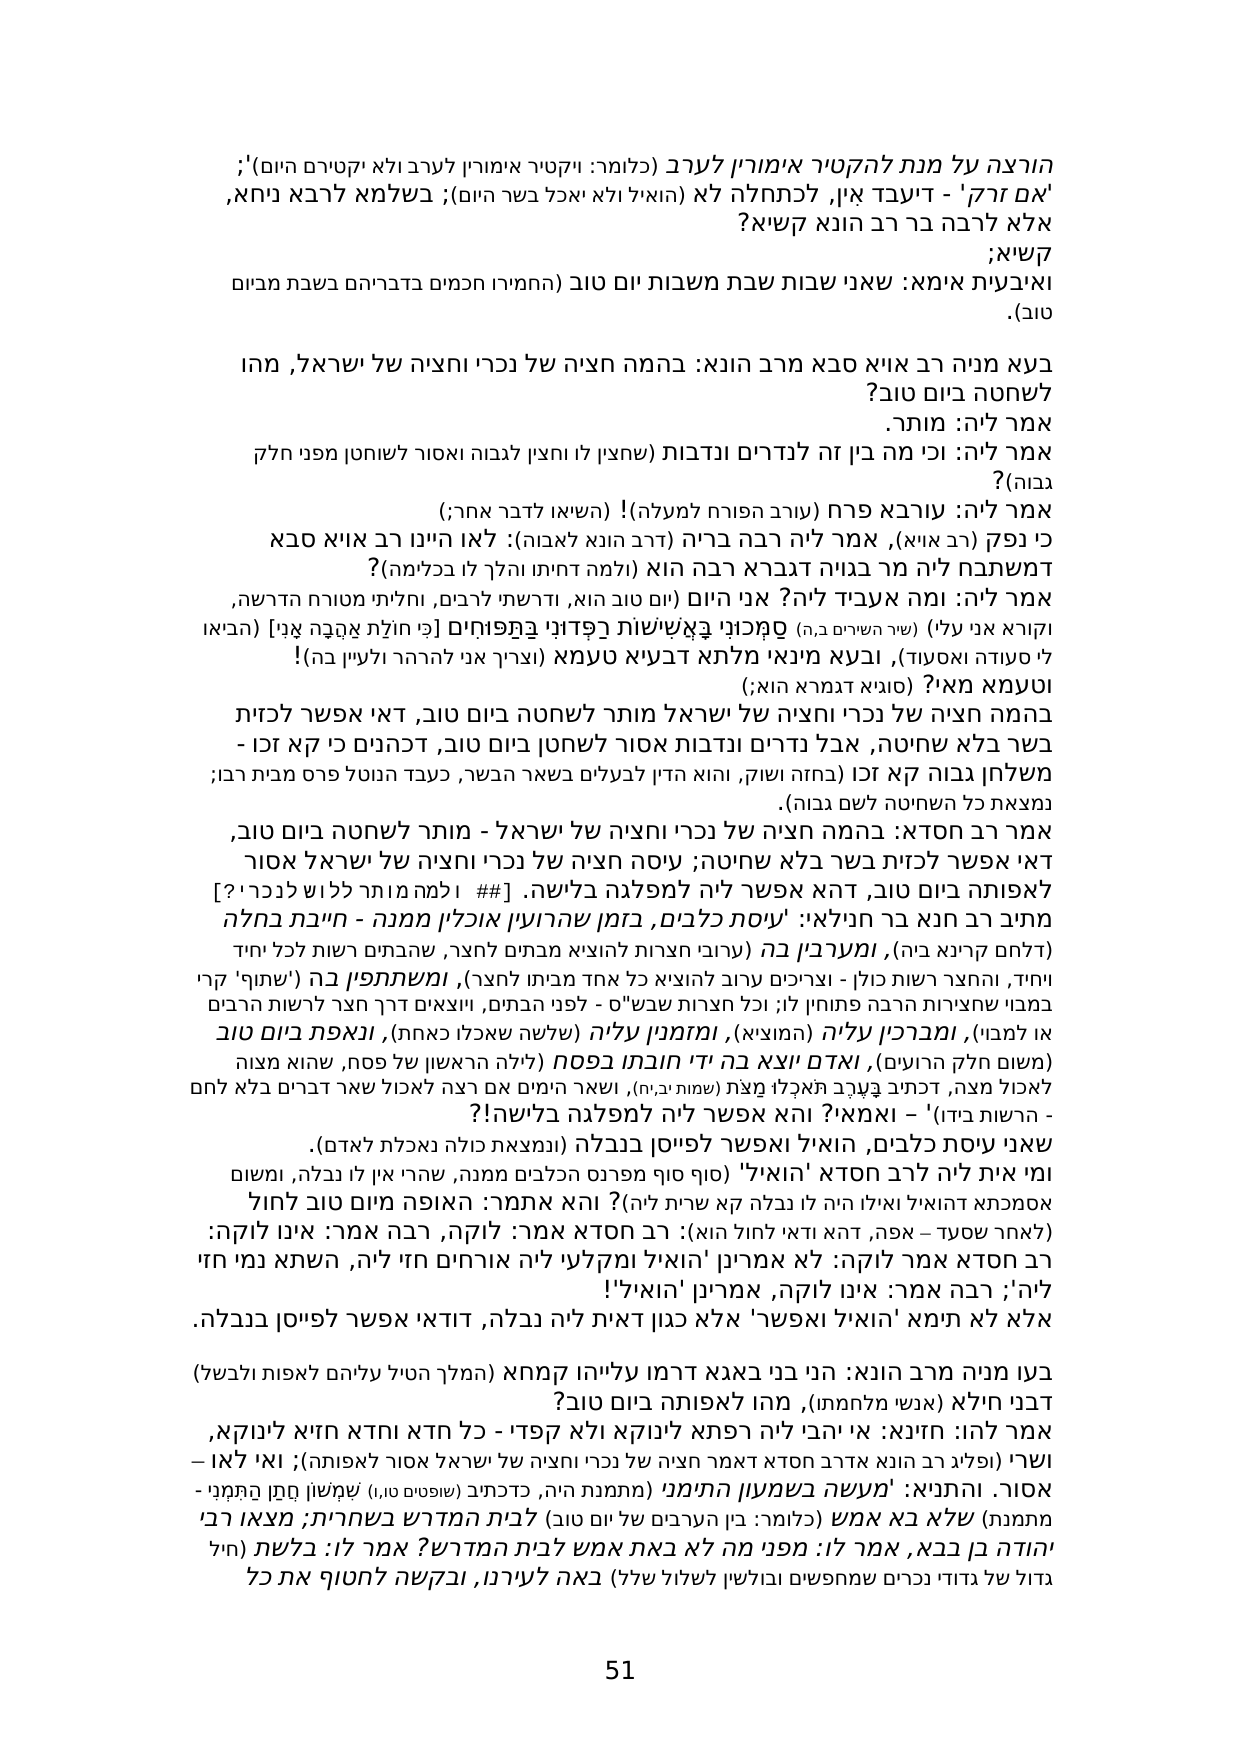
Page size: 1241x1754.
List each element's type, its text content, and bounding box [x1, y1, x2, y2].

text אמר רב חסדא: בהמה חציה של נכרי וחציה של ישראל - מותר לשחטה ביום טוב, דאי אפשר לכזית בשר בלא שחיטה; עיסה חציה של נכרי וחציה של ישראל אסור לאפותה ביום טוב, דהא אפשר ליה למפלגה בלישה. [## ולמה מותר ללוש לנכרי?] [187, 817, 1053, 904]
text אלא לא תימא 'הואיל ואפשר' אלא כגון דאית ליה נבלה, דודאי אפשר לפייסן בנבלה. [187, 1304, 1053, 1333]
text קשיא; [187, 238, 1053, 267]
text כי נפק (רב אויא), אמר ליה רבה בריה (דרב הונא לאבוה): לאו היינו רב אויא סבא דמשתבח ליה מר בגויה דגברא רבה הוא (ולמה דחיתו והלך לו בכלימה)? [187, 524, 1053, 583]
text וטעמא מאי? (סוגיא דגמרא הוא;) [187, 671, 1053, 700]
text בעא מניה רב אויא סבא מרב הונא: בהמה חציה של נכרי וחציה של ישראל, מהו לשחטה ביום טוב? [187, 349, 1053, 408]
text אמר ליה: וכי מה בין זה לנדרים ונדבות (שחצין לו וחצין לגבוה ואסור לשוחטן מפני חלק גבוה)? [187, 437, 1053, 495]
text הורצה על מנת להקטיר אימורין לערב (כלומר: ויקטיר אימורין לערב ולא יקטירם היום)'; 'אם זרק' - דיעבד אִין, לכתחלה לא (הואיל ולא יאכל בשר היום); בשלמא לרבא ניחא, אלא לרבה בר רב הונא קשיא? [187, 150, 1053, 238]
text בעו מניה מרב הונא: הני בני באגא דרמו עלייהו קמחא (המלך הטיל עליהם לאפות ולבשל) דבני חילא (אנשי מלחמתו), מהו לאפותה ביום טוב? [187, 1357, 1053, 1416]
text אמר ליה: ומה אעביד ליה? אני היום (יום טוב הוא, ודרשתי לרבים, וחליתי מטורח הדרשה, וקורא אני עלי) (שיר השירים ב,ה) סַמְּכוּנִי בָּאֲשִׁישׁוֹת רַפְּדוּנִי בַּתַּפּוּחִים [כִּי חוֹלַת אַהֲבָה אָנִי] (הביאו לי סעודה ואסעוד), ובעא מינאי מלתא דבעיא טעמא (וצריך אני להרהר ולעיין בה)! [187, 583, 1053, 671]
text אמר להו: חזינא: אי יהבי ליה רפתא לינוקא ולא קפדי - כל חדא וחדא חזיא לינוקא, ושרי (ופליג רב הונא אדרב חסדא דאמר חציה של נכרי וחציה של ישראל אסור לאפותה); ואי לאו – אסור. והתניא: 'מעשה בשמעון התימני (מתמנת היה, כדכתיב (שופטים טו,ו) שִׁמְשׁוֹן חֲתַן הַתִּמְנִי - מתמנת) שלא בא אמש (כלומר: בין הערבים של יום טוב) לבית המדרש בשחרית; מצאו רבי יהודה בן בבא, אמר לו: מפני מה לא באת אמש לבית המדרש? אמר לו: בלשת (חיל גדול של גדודי נכרים שמחפשים ובולשין לשלול שלל) באה לעירנו, ובקשה לחטוף את כל [187, 1416, 1053, 1591]
text אמר ליה: מותר. [187, 408, 1053, 437]
text אמר ליה: עורבא פרח (עורב הפורח למעלה)! (השיאו לדבר אחר;) [187, 495, 1053, 524]
text ומי אית ליה לרב חסדא 'הואיל' (סוף סוף מפרנס הכלבים ממנה, שהרי אין לו נבלה, ומשום אסמכתא דהואיל ואילו היה לו נבלה קא שרית ליה)? והא אתמר: האופה מיום טוב לחול (לאחר שסעד – אפה, דהא ודאי לחול הוא): רב חסדא אמר: לוקה, רבה אמר: אינו לוקה: [187, 1158, 1053, 1246]
text בהמה חציה של נכרי וחציה של ישראל מותר לשחטה ביום טוב, דאי אפשר לכזית בשר בלא שחיטה, אבל נדרים ונדבות אסור לשחטן ביום טוב, דכהנים כי קא זכו - משלחן גבוה קא זכו (בחזה ושוק, והוא הדין לבעלים בשאר הבשר, כעבד הנוטל פרס מבית רבו; נמצאת כל השחיטה לשם גבוה). [187, 700, 1053, 817]
text שאני עיסת כלבים, הואיל ואפשר לפייסן בנבלה (ונמצאת כולה נאכלת לאדם). [187, 1129, 1053, 1158]
text ואיבעית אימא: שאני שבות שבת משבות יום טוב (החמירו חכמים בדבריהם בשבת מביום טוב). [187, 267, 1053, 325]
text רב חסדא אמר לוקה: לא אמרינן 'הואיל ומקלעי ליה אורחים חזי ליה, השתא נמי חזי ליה'; רבה אמר: אינו לוקה, אמרינן 'הואיל'! [187, 1246, 1053, 1304]
text מתיב רב חנא בר חנילאי: 'עיסת כלבים, בזמן שהרועין אוכלין ממנה - חייבת בחלה (דלחם קרינא ביה), ומערבין בה (ערובי חצרות להוציא מבתים לחצר, שהבתים רשות לכל יחיד ויחיד, והחצר רשות כולן - וצריכים ערוב להוציא כל אחד מביתו לחצר), ומשתתפין בה ('שתוף' קרי במבוי שחצירות הרבה פתוחין לו; וכל חצרות שבש"ס - לפני הבתים, ויוצאים דרך חצר לרשות הרבים או למבוי), ומברכין עליה (המוציא), ומזמנין עליה (שלשה שאכלו כאחת), ונאפת ביום טוב (משום חלק הרועים), ואדם יוצא בה ידי חובתו בפסח (לילה הראשון של פסח, שהוא מצוה לאכול מצה, דכתיב בָּעֶרֶב תֹּאכְלוּ מַצֹּת (שמות יב,יח), ושאר הימים אם רצה לאכול שאר דברים בלא לחם - הרשות בידו)' – ואמאי? והא אפשר ליה למפלגה בלישה!? [187, 904, 1053, 1129]
